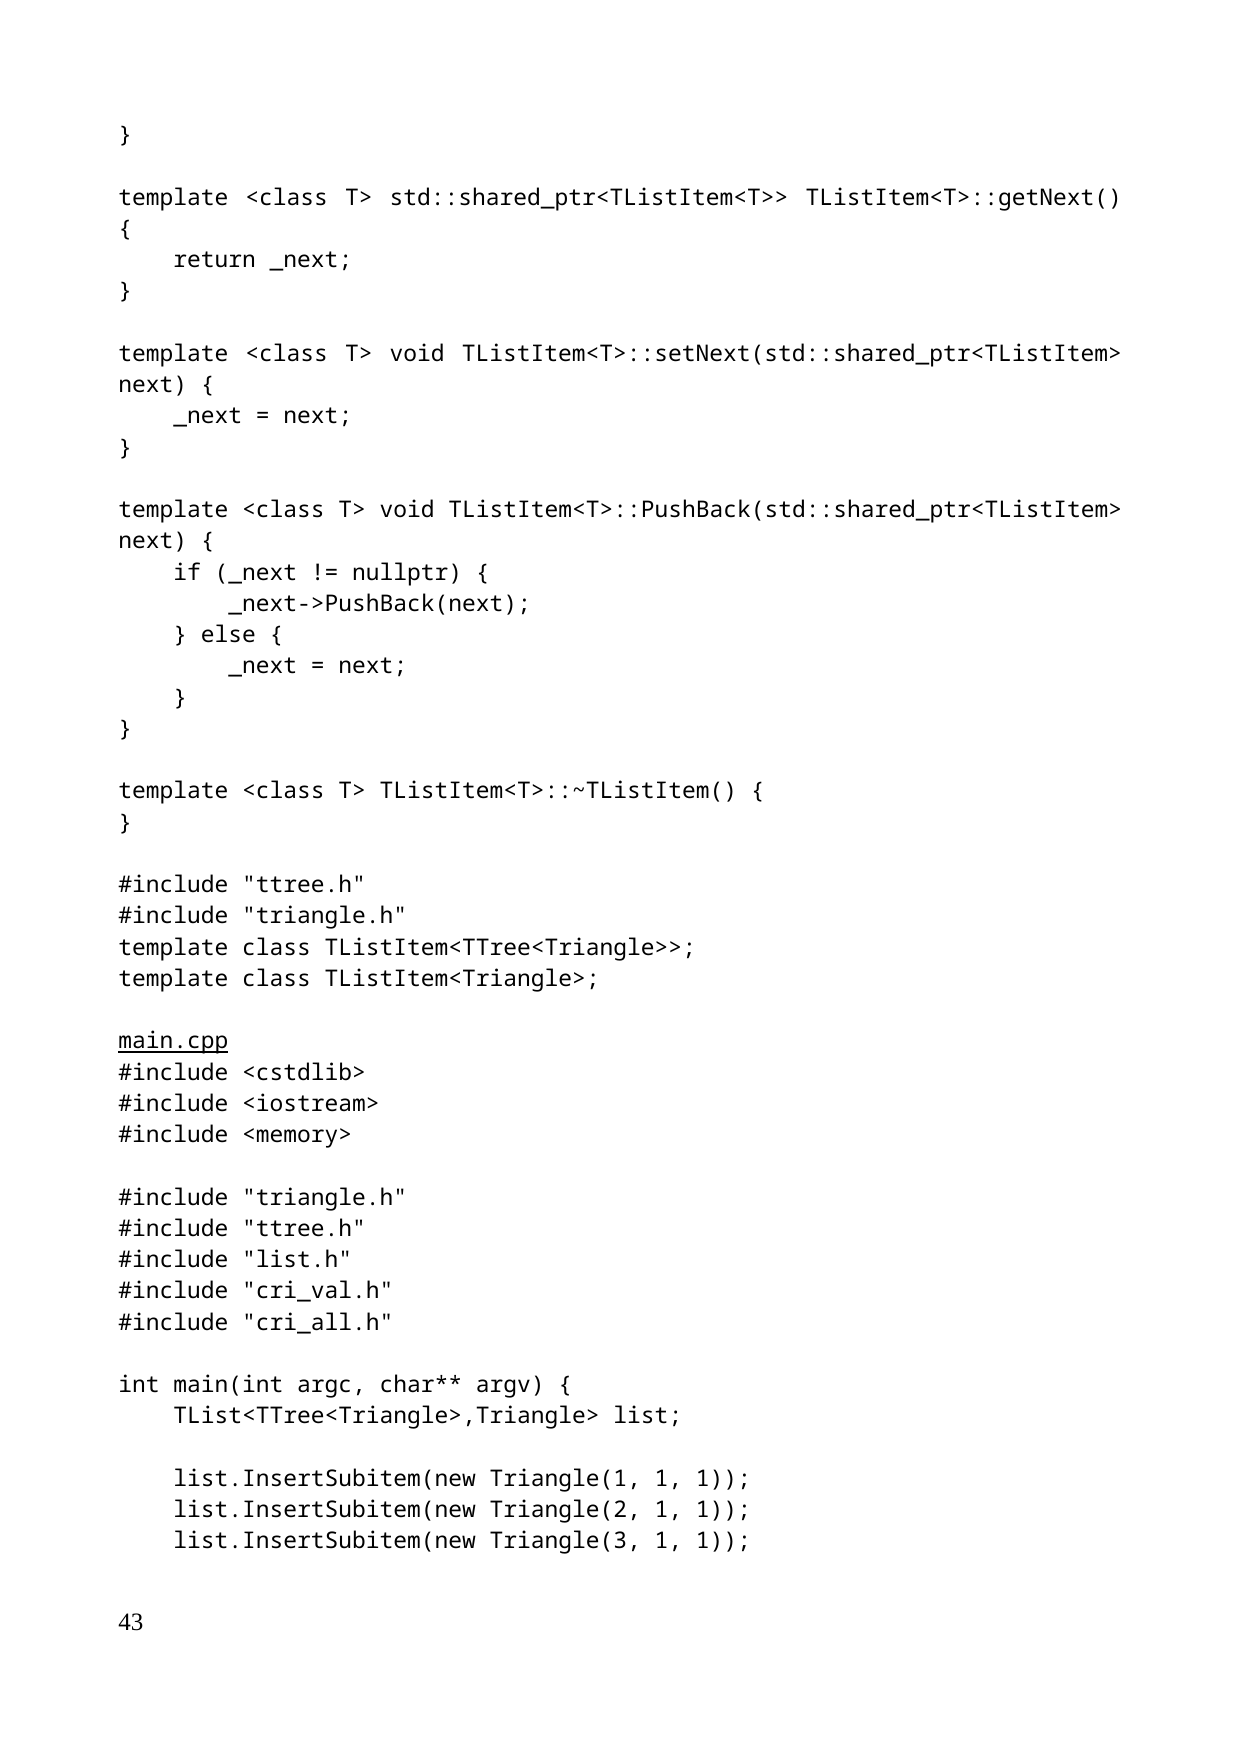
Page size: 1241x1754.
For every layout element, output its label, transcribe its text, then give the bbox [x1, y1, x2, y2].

text _next = next; [118, 649, 1122, 681]
text list.InsertSubitem(new Triangle(1, 1, 1)); [118, 1462, 1122, 1493]
text #include "triangle.h" [118, 899, 1122, 931]
text #include <memory> [118, 1118, 1122, 1149]
text #include "cri_all.h" [118, 1306, 1122, 1337]
text #include "ttree.h" [118, 868, 1122, 899]
text } [118, 274, 1122, 306]
text _next = next; [118, 399, 1122, 431]
text TList<TTree<Triangle>,Triangle> list; [118, 1399, 1122, 1431]
text #include "ttree.h" [118, 1212, 1122, 1243]
text } [118, 681, 1122, 712]
text template <class T> TListItem<T>::~TListItem() { [118, 774, 1122, 806]
text template <class T> void TListItem<T>::PushBack(std::shared_ptr<TListItem> next) { [118, 493, 1122, 556]
text list.InsertSubitem(new Triangle(3, 1, 1)); [118, 1524, 1122, 1556]
text main.cpp [118, 1024, 1122, 1056]
text template class TListItem<TTree<Triangle>>; [118, 931, 1122, 962]
text } [118, 712, 1122, 743]
text } [118, 118, 1122, 149]
text } [118, 431, 1122, 462]
text #include <iostream> [118, 1087, 1122, 1118]
text list.InsertSubitem(new Triangle(2, 1, 1)); [118, 1493, 1122, 1524]
text #include "list.h" [118, 1243, 1122, 1274]
text } else { [118, 618, 1122, 649]
text } [118, 806, 1122, 837]
text template <class T> std::shared_ptr<TListItem<T>> TListItem<T>::getNext() { [118, 181, 1122, 243]
text template class TListItem<Triangle>; [118, 962, 1122, 993]
text #include <cstdlib> [118, 1056, 1122, 1087]
text #include "triangle.h" [118, 1181, 1122, 1212]
text #include "cri_val.h" [118, 1274, 1122, 1306]
text template <class T> void TListItem<T>::setNext(std::shared_ptr<TListItem> next) { [118, 337, 1122, 399]
text int main(int argc, char** argv) { [118, 1368, 1122, 1399]
text return _next; [118, 243, 1122, 274]
text if (_next != nullptr) { [118, 556, 1122, 587]
text _next->PushBack(next); [118, 587, 1122, 618]
